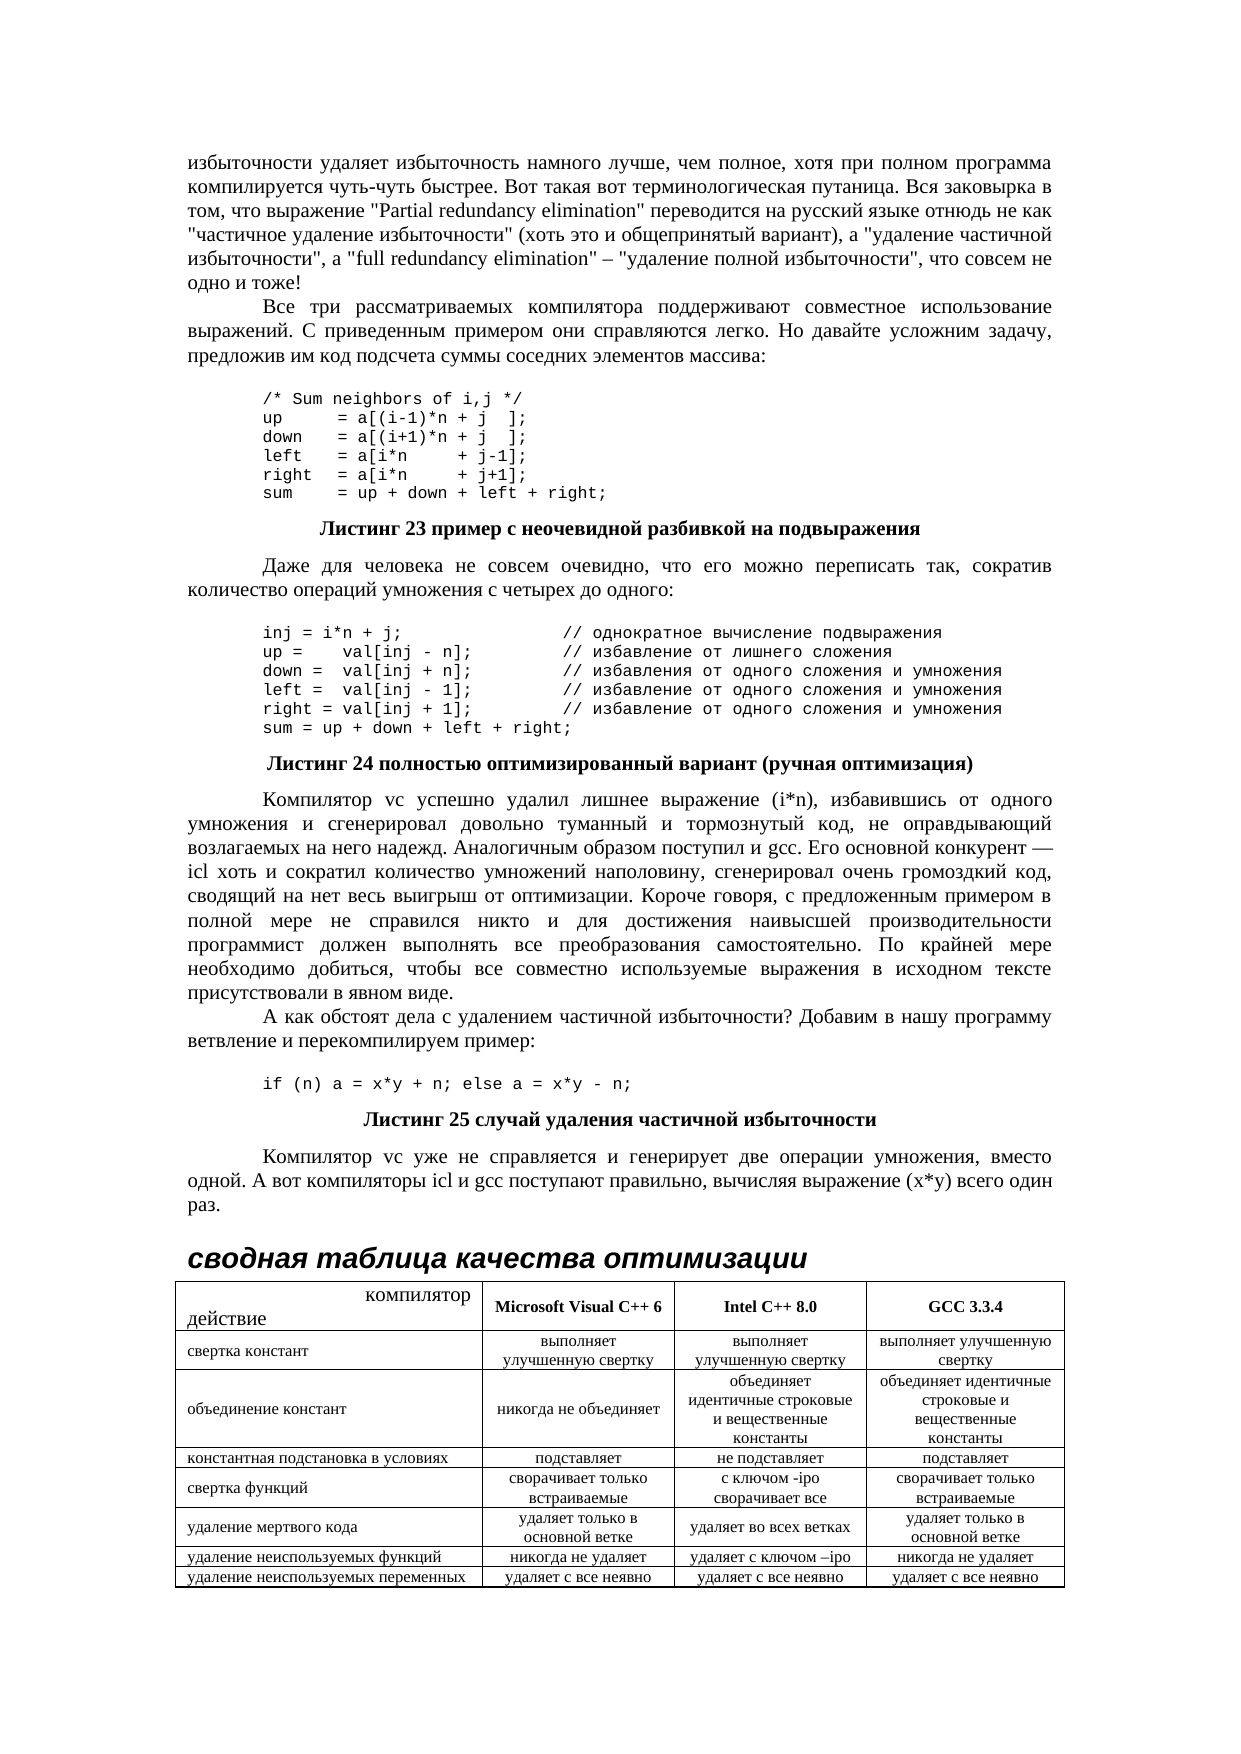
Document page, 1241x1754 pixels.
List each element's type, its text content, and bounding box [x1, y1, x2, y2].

table_cell объединяет идентичные строковые и вещественные константы [867, 1370, 1064, 1447]
text /* Sum neighbors of i,j */ [187, 391, 1053, 409]
table_header Intel C++ 8.0 [675, 1282, 866, 1330]
text right = a[i*n + j+1]; [187, 466, 1053, 485]
text up = a[(i-1)*n + j ]; [187, 409, 1053, 428]
table_cell объединяет идентичные строковые и вещественные константы [675, 1370, 866, 1447]
table_cell свертка констант [176, 1331, 482, 1369]
table_cell удаление неиспользуемых переменных [176, 1567, 482, 1586]
table_cell подставляет [483, 1448, 674, 1467]
table_cell удаляет только в основной ветке [867, 1508, 1064, 1546]
text Все три рассматриваемых компилятора поддерживают совместное использование выражений. С приведенным примером они справляются легко. Но давайте усложним задачу, предложив им код подсчета суммы соседних элементов массива: [187, 294, 1053, 367]
text А как обстоят дела с удалением частичной избыточности? Добавим в нашу программу ветвление и перекомпилируем пример: [187, 1004, 1053, 1052]
table_cell никогда не удаляет [867, 1547, 1064, 1566]
table_cell удаление неиспользуемых функций [176, 1547, 482, 1566]
text Даже для человека не совсем очевидно, что его можно переписать так, сократив количество операций умножения с четырех до одного: [187, 553, 1053, 601]
table_cell выполняет улучшенную свертку [675, 1331, 866, 1369]
table_cell удаляет с все неявно [867, 1567, 1064, 1586]
table_cell сворачивает только встраиваемые [483, 1468, 674, 1507]
text up = val[inj - n]; // избавление от лишнего сложения [187, 644, 1053, 663]
table_header Microsoft Visual C++ 6 [483, 1282, 674, 1330]
text down = val[inj + n]; // избавления от одного сложения и умножения [187, 663, 1053, 682]
table_cell не подставляет [675, 1448, 866, 1467]
table_cell удаляет с все неявно [675, 1567, 866, 1586]
table_cell выполняет улучшенную свертку [867, 1331, 1064, 1369]
table_cell никогда не объединяет [483, 1370, 674, 1447]
text left = val[inj - 1]; // избавление от одного сложения и умножения [187, 682, 1053, 700]
text if (n) a = x*y + n; else a = x*y - n; [187, 1076, 1053, 1095]
table_cell с ключом -ipo сворачивает все [675, 1468, 866, 1507]
text sum = up + down + left + right; [187, 485, 1053, 504]
text Листинг 25 случай удаления частичной избыточности [187, 1107, 1053, 1131]
text right = val[inj + 1]; // избавление от одного сложения и умножения [187, 700, 1053, 719]
text избыточности удаляет избыточность намного лучше, чем полное, хотя при полном программа компилируется чуть-чуть быстрее. Вот такая вот терминологическая путаница. Вся заковырка в том, что выражение "Partial redundancy elimination" переводится на русский языке отнюдь не как "частичное удаление избыточности" (хоть это и общепринятый вариант), а "удаление частичной избыточности", а "full redundancy elimination" – "удаление полной избыточности", что совсем не одно и тоже! [187, 150, 1053, 294]
table_cell выполняет улучшенную свертку [483, 1331, 674, 1369]
text down = a[(i+1)*n + j ]; [187, 428, 1053, 447]
subtitle сводная таблица качества оптимизации [187, 1241, 1053, 1274]
text sum = up + down + left + right; [187, 719, 1053, 738]
table_cell удаляет во всех ветках [675, 1508, 866, 1546]
table_cell подставляет [867, 1448, 1064, 1467]
text left = a[i*n + j-1]; [187, 447, 1053, 466]
table_cell удаляет с все неявно [483, 1567, 674, 1586]
text Компилятор vc уже не справляется и генерирует две операции умножения, вместо одной. А вот компиляторы icl и gcc поступают правильно, вычисляя выражение (x*y) всего один раз. [187, 1144, 1053, 1216]
table_header GCC 3.3.4 [867, 1282, 1064, 1330]
table_cell никогда не удаляет [483, 1547, 674, 1566]
table_cell константная подстановка в условиях [176, 1448, 482, 1467]
table_cell сворачивает только встраиваемые [867, 1468, 1064, 1507]
table_cell объединение констант [176, 1370, 482, 1447]
text inj = i*n + j; // однократное вычисление подвыражения [187, 625, 1053, 644]
table_cell удаляет только в основной ветке [483, 1508, 674, 1546]
text Компилятор vc успешно удалил лишнее выражение (i*n), избавившись от одного умножения и сгенерировал довольно туманный и тормознутый код, не оправдывающий возлагаемых на него надежд. Аналогичным образом поступил и gcc. Его основной конкурент — icl хоть и сократил количество умножений наполовину, сгенерировал очень громоздкий код, сводящий на нет весь выигрыш от оптимизации. Короче говоря, с предложенным примером в полной мере не справился никто и для достижения наивысшей производительности программист должен выполнять все преобразования самостоятельно. По крайней мере необходимо добиться, чтобы все совместно используемые выражения в исходном тексте присутствовали в явном виде. [187, 787, 1053, 1004]
table_cell удаление мертвого кода [176, 1508, 482, 1546]
table_cell свертка функций [176, 1468, 482, 1507]
text Листинг 23 пример с неочевидной разбивкой на подвыражения [187, 516, 1053, 540]
text Листинг 24 полностью оптимизированный вариант (ручная оптимизация) [187, 751, 1053, 775]
table_header компилятор действие [176, 1282, 482, 1330]
table_cell удаляет с ключом –ipo [675, 1547, 866, 1566]
